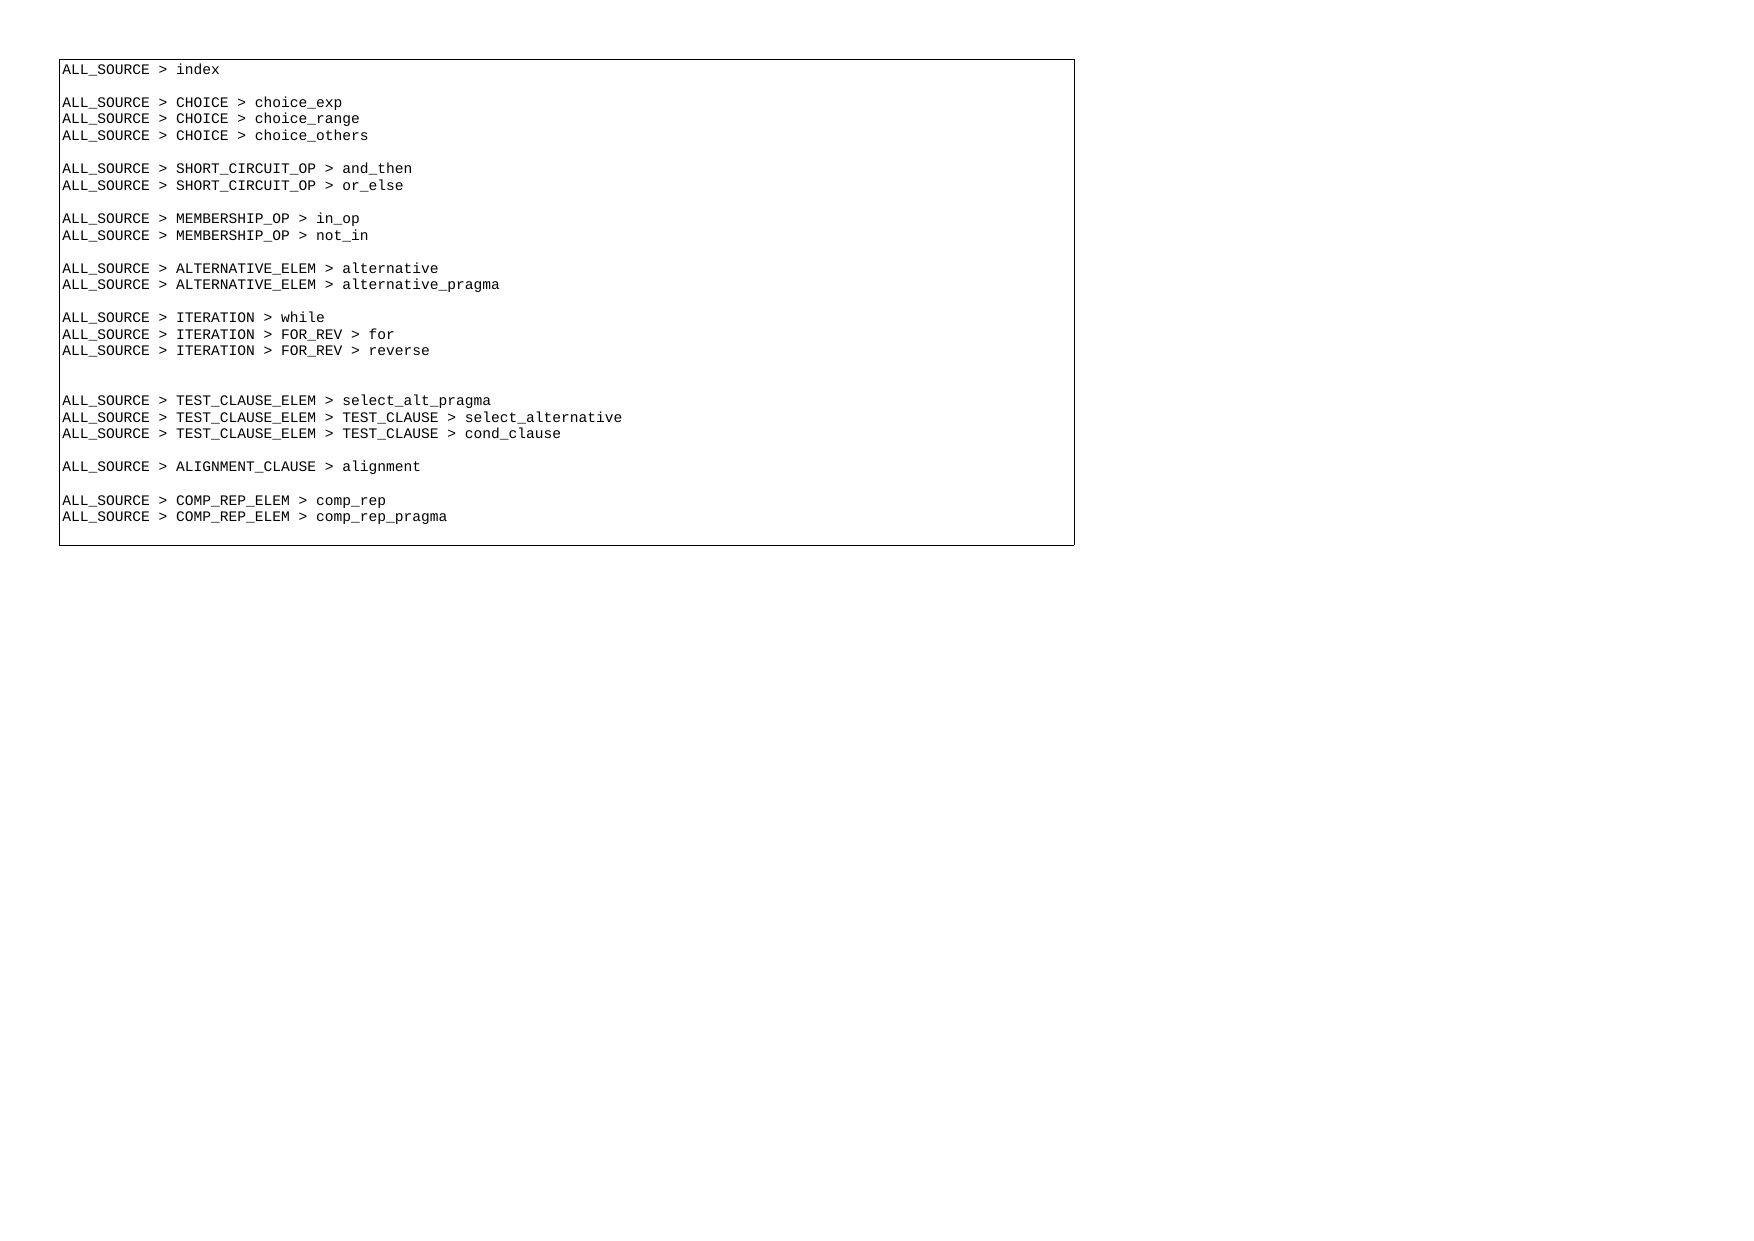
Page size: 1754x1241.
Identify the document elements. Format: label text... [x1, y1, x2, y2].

text ALL_SOURCE > ALIGNMENT_CLAUSE > alignment [60, 457, 1074, 476]
text ALL_SOURCE > CHOICE > choice_others [60, 125, 1074, 145]
text ALL_SOURCE > CHOICE > choice_exp [60, 92, 1074, 109]
text ALL_SOURCE > ITERATION > FOR_REV > reverse [60, 341, 1074, 360]
text ALL_SOURCE > ALTERNATIVE_ELEM > alternative_pragma [60, 274, 1074, 294]
text ALL_SOURCE > CHOICE > choice_range [60, 109, 1074, 125]
text ALL_SOURCE > index [60, 60, 1074, 79]
text ALL_SOURCE > TEST_CLAUSE_ELEM > TEST_CLAUSE > select_alternative [60, 407, 1074, 423]
text ALL_SOURCE > SHORT_CIRCUIT_OP > and_then [60, 158, 1074, 175]
text ALL_SOURCE > ALTERNATIVE_ELEM > alternative [60, 258, 1074, 274]
text ALL_SOURCE > ITERATION > FOR_REV > for [60, 324, 1074, 341]
text ALL_SOURCE > SHORT_CIRCUIT_OP > or_else [60, 175, 1074, 194]
text ALL_SOURCE > TEST_CLAUSE_ELEM > select_alt_pragma [60, 390, 1074, 407]
text ALL_SOURCE > COMP_REP_ELEM > comp_rep [60, 490, 1074, 506]
text ALL_SOURCE > MEMBERSHIP_OP > not_in [60, 225, 1074, 244]
text ALL_SOURCE > MEMBERSHIP_OP > in_op [60, 208, 1074, 225]
text ALL_SOURCE > ITERATION > while [60, 307, 1074, 324]
text ALL_SOURCE > TEST_CLAUSE_ELEM > TEST_CLAUSE > cond_clause [60, 423, 1074, 443]
text ALL_SOURCE > COMP_REP_ELEM > comp_rep_pragma [60, 506, 1074, 526]
